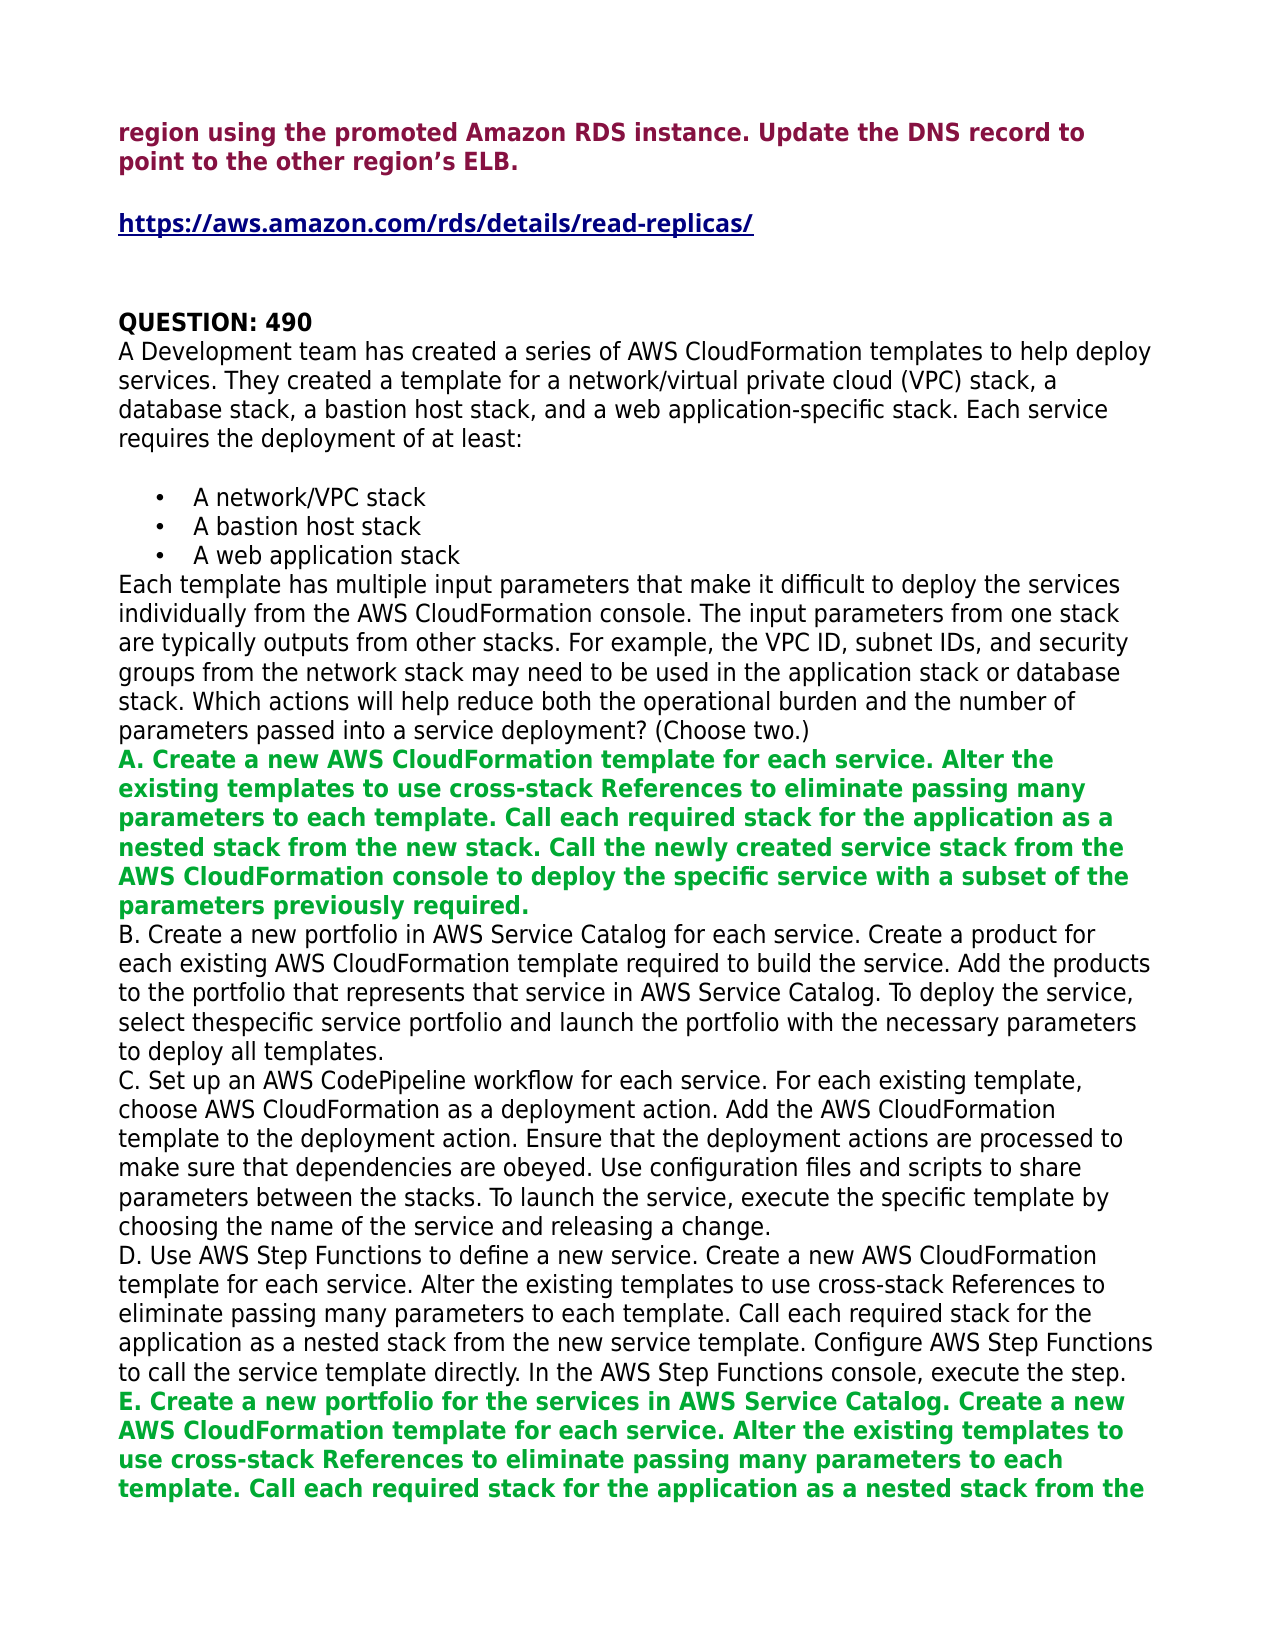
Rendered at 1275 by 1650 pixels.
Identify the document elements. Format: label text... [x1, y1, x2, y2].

text QUESTION: 490 [118, 308, 1157, 337]
list A bastion host stack [156, 512, 1157, 541]
text D. Use AWS Step Functions to define a new service. Create a new AWS CloudFormation [118, 1241, 1157, 1270]
text A Development team has created a series of AWS CloudFormation templates to help deploy [118, 337, 1157, 366]
text C. Set up an AWS CodePipeline workflow for each service. For each existing template, choose AWS CloudFormation as a deployment action. Add the AWS CloudFormation template to the deployment action. Ensure that the deployment actions are processed to make sure that dependencies are obeyed. Use configuration files and scripts to share parameters between the stacks. To launch the service, execute the specific template by choosing the name of the service and releasing a change. [118, 1066, 1157, 1241]
list A web application stack [156, 541, 1157, 570]
text E. Create a new portfolio for the services in AWS Service Catalog. Create a new AWS CloudFormation template for each service. Alter the existing templates to use cross-stack References to eliminate passing many parameters to each template. Call each required stack for the application as a nested stack from the [118, 1387, 1157, 1504]
text region using the promoted Amazon RDS instance. Update the DNS record to point to the other region’s ELB. [118, 118, 1157, 176]
text application as a nested stack from the new service template. Configure AWS Step Functions to call the service template directly. In the AWS Step Functions console, execute the step. [118, 1329, 1157, 1387]
text services. They created a template for a network/virtual private cloud (VPC) stack, a database stack, a bastion host stack, and a web application-specific stack. Each service requires the deployment of at least: [118, 366, 1157, 454]
list A network/VPC stack [156, 483, 1157, 512]
text eliminate passing many parameters to each template. Call each required stack for the [118, 1299, 1157, 1329]
text template for each service. Alter the existing templates to use cross-stack References to [118, 1270, 1157, 1299]
text https://aws.amazon.com/rds/details/read-replicas/ [118, 206, 1157, 240]
text Each template has multiple input parameters that make it difficult to deploy the services [118, 570, 1157, 599]
text A. Create a new AWS CloudFormation template for each service. Alter the existing templates to use cross-stack References to eliminate passing many parameters to each template. Call each required stack for the application as a nested stack from the new stack. Call the newly created service stack from the AWS CloudFormation console to deploy the specific service with a subset of the parameters previously required. [118, 745, 1157, 920]
text B. Create a new portfolio in AWS Service Catalog for each service. Create a product for each existing AWS CloudFormation template required to build the service. Add the products to the portfolio that represents that service in AWS Service Catalog. To deploy the service, select thespecific service portfolio and launch the portfolio with the necessary parameters to deploy all templates. [118, 920, 1157, 1066]
text individually from the AWS CloudFormation console. The input parameters from one stack are typically outputs from other stacks. For example, the VPC ID, subnet IDs, and security groups from the network stack may need to be used in the application stack or database stack. Which actions will help reduce both the operational burden and the number of parameters passed into a service deployment? (Choose two.) [118, 599, 1157, 745]
